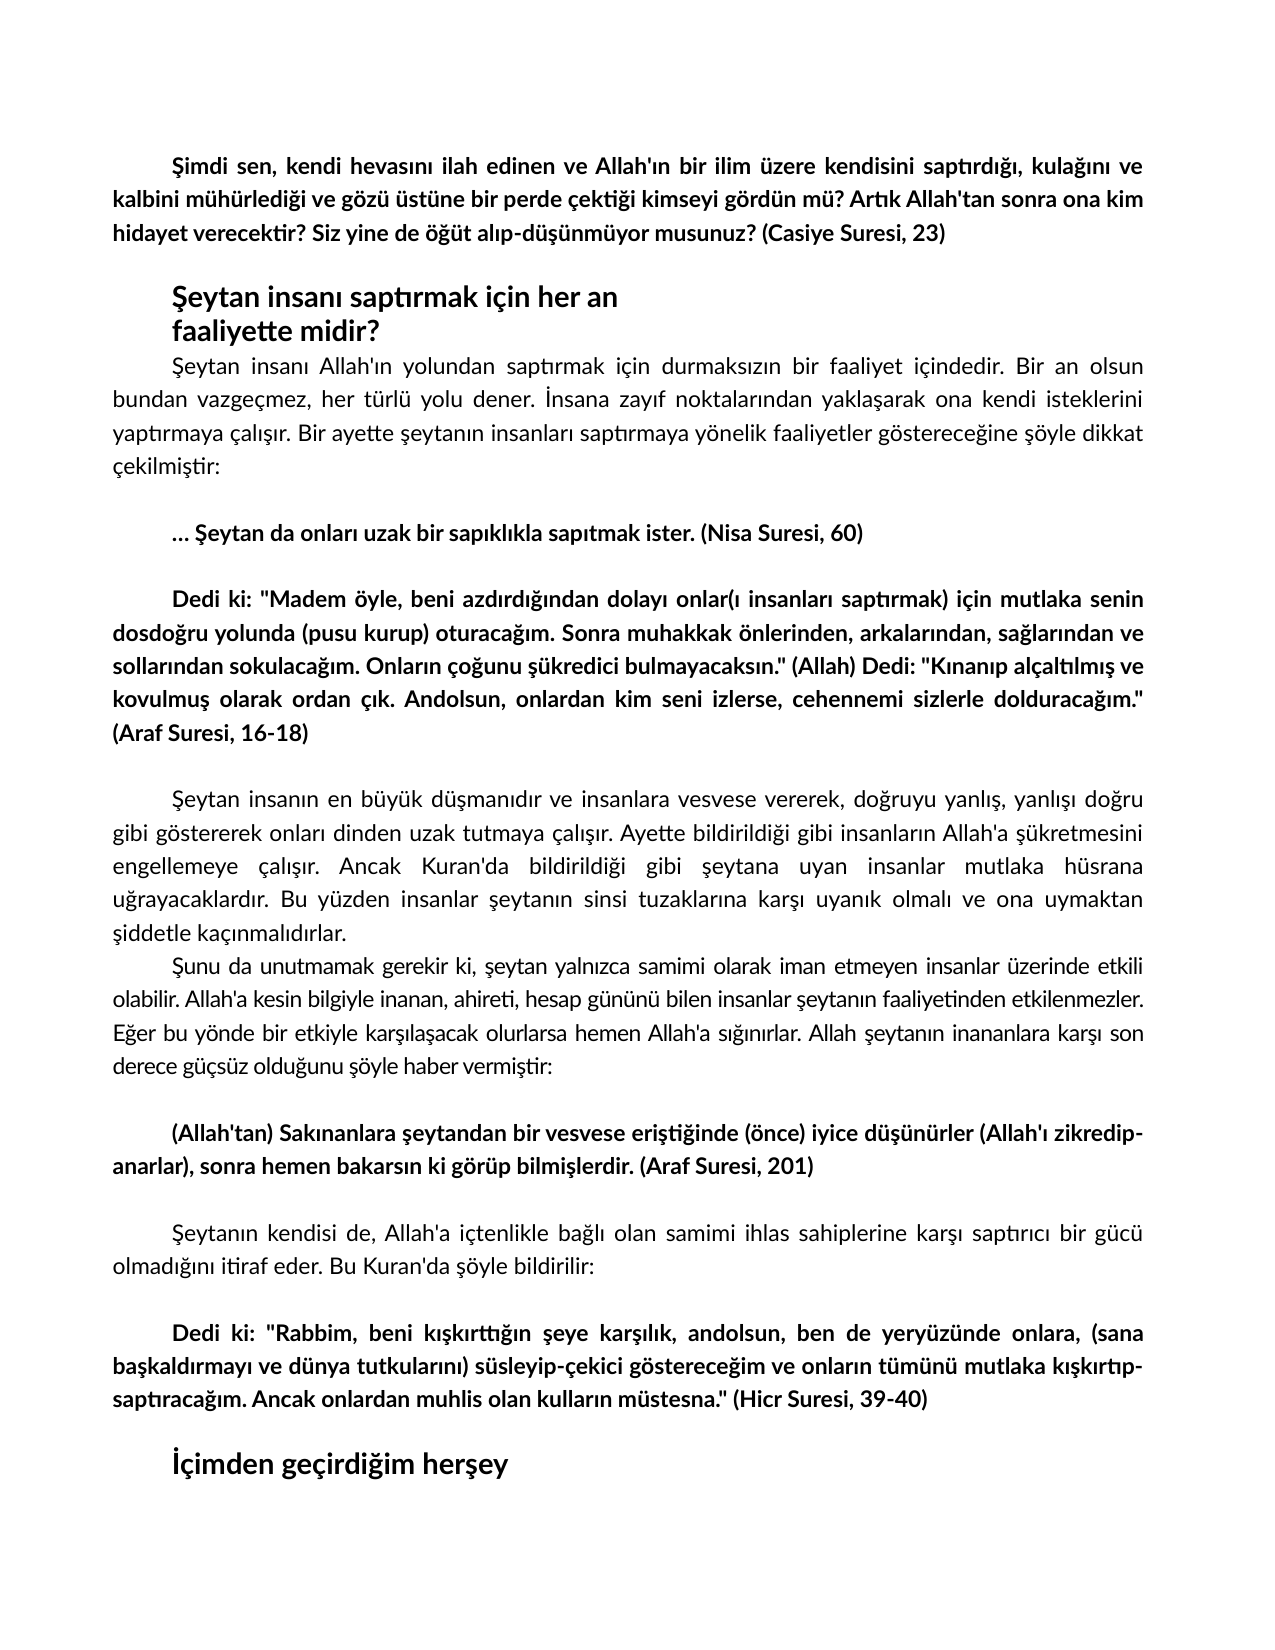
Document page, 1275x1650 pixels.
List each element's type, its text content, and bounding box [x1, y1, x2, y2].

text Şunu da unutmamak gerekir ki, şeytan yalnızca samimi olarak iman etmeyen insanlar üzerinde etkili olabilir. Allah'a kesin bilgiyle inanan, ahireti, hesap gününü bilen insanlar şeytanın faaliyetinden etkilenmezler. Eğer bu yönde bir etkiyle karşılaşacak olurlarsa hemen Allah'a sığınırlar. Allah şeytanın inananlara karşı son derece güçsüz olduğunu şöyle haber vermiştir: [112, 948, 1145, 1081]
text Şeytan insanı Allah'ın yolundan saptırmak için durmaksızın bir faaliyet içindedir. Bir an olsun bundan vazgeçmez, her türlü yolu dener. İnsana zayıf noktalarından yaklaşarak ona kendi isteklerini yaptırmaya çalışır. Bir ayette şeytanın insanları saptırmaya yönelik faaliyetler göstereceğine şöyle dikkat çekilmiştir: [112, 348, 1145, 481]
text Şeytan insanı saptırmak için her an [112, 281, 1145, 314]
text … Şeytan da onları uzak bir sapıklıkla sapıtmak ister. (Nisa Suresi, 60) [112, 514, 1145, 548]
text Şeytan insanın en büyük düşmanıdır ve insanlara vesvese vererek, doğruyu yanlış, yanlışı doğru gibi göstererek onları dinden uzak tutmaya çalışır. Ayette bildirildiği gibi insanların Allah'a şükretmesini engellemeye çalışır. Ancak Kuran'da bildirildiği gibi şeytana uyan insanlar mutlaka hüsrana uğrayacaklardır. Bu yüzden insanlar şeytanın sinsi tuzaklarına karşı uyanık olmalı ve ona uymaktan şiddetle kaçınmalıdırlar. [112, 781, 1145, 948]
text Dedi ki: "Rabbim, beni kışkırttığın şeye karşılık, andolsun, ben de yeryüzünde onlara, (sana başkaldırmayı ve dünya tutkularını) süsleyip-çekici göstereceğim ve onların tümünü mutlaka kışkırtıp-saptıracağım. Ancak onlardan muhlis olan kulların müstesna." (Hicr Suresi, 39-40) [112, 1314, 1145, 1414]
text (Allah'tan) Sakınanlara şeytandan bir vesvese eriştiğinde (önce) iyice düşünürler (Allah'ı zikredip-anarlar), sonra hemen bakarsın ki görüp bilmişlerdir. (Araf Suresi, 201) [112, 1114, 1145, 1181]
text Şeytanın kendisi de, Allah'a içtenlikle bağlı olan samimi ihlas sahiplerine karşı saptırıcı bir gücü olmadığını itiraf eder. Bu Kuran'da şöyle bildirilir: [112, 1214, 1145, 1281]
text Dedi ki: "Madem öyle, beni azdırdığından dolayı onlar(ı insanları saptırmak) için mutlaka senin dosdoğru yolunda (pusu kurup) oturacağım. Sonra muhakkak önlerinden, arkalarından, sağlarından ve sollarından sokulacağım. Onların çoğunu şükredici bulmayacaksın." (Allah) Dedi: "Kınanıp alçaltılmış ve kovulmuş olarak ordan çık. Andolsun, onlardan kim seni izlerse, cehennemi sizlerle dolduracağım." (Araf Suresi, 16-18) [112, 581, 1145, 748]
text İçimden geçirdiğim herşey [112, 1448, 1145, 1481]
text faaliyette midir? [112, 314, 1145, 348]
text Şimdi sen, kendi hevasını ilah edinen ve Allah'ın bir ilim üzere kendisini saptırdığı, kulağını ve kalbini mühürlediği ve gözü üstüne bir perde çektiği kimseyi gördün mü? Artık Allah'tan sonra ona kim hidayet verecektir? Siz yine de öğüt alıp-düşünmüyor musunuz? (Casiye Suresi, 23) [112, 148, 1145, 248]
